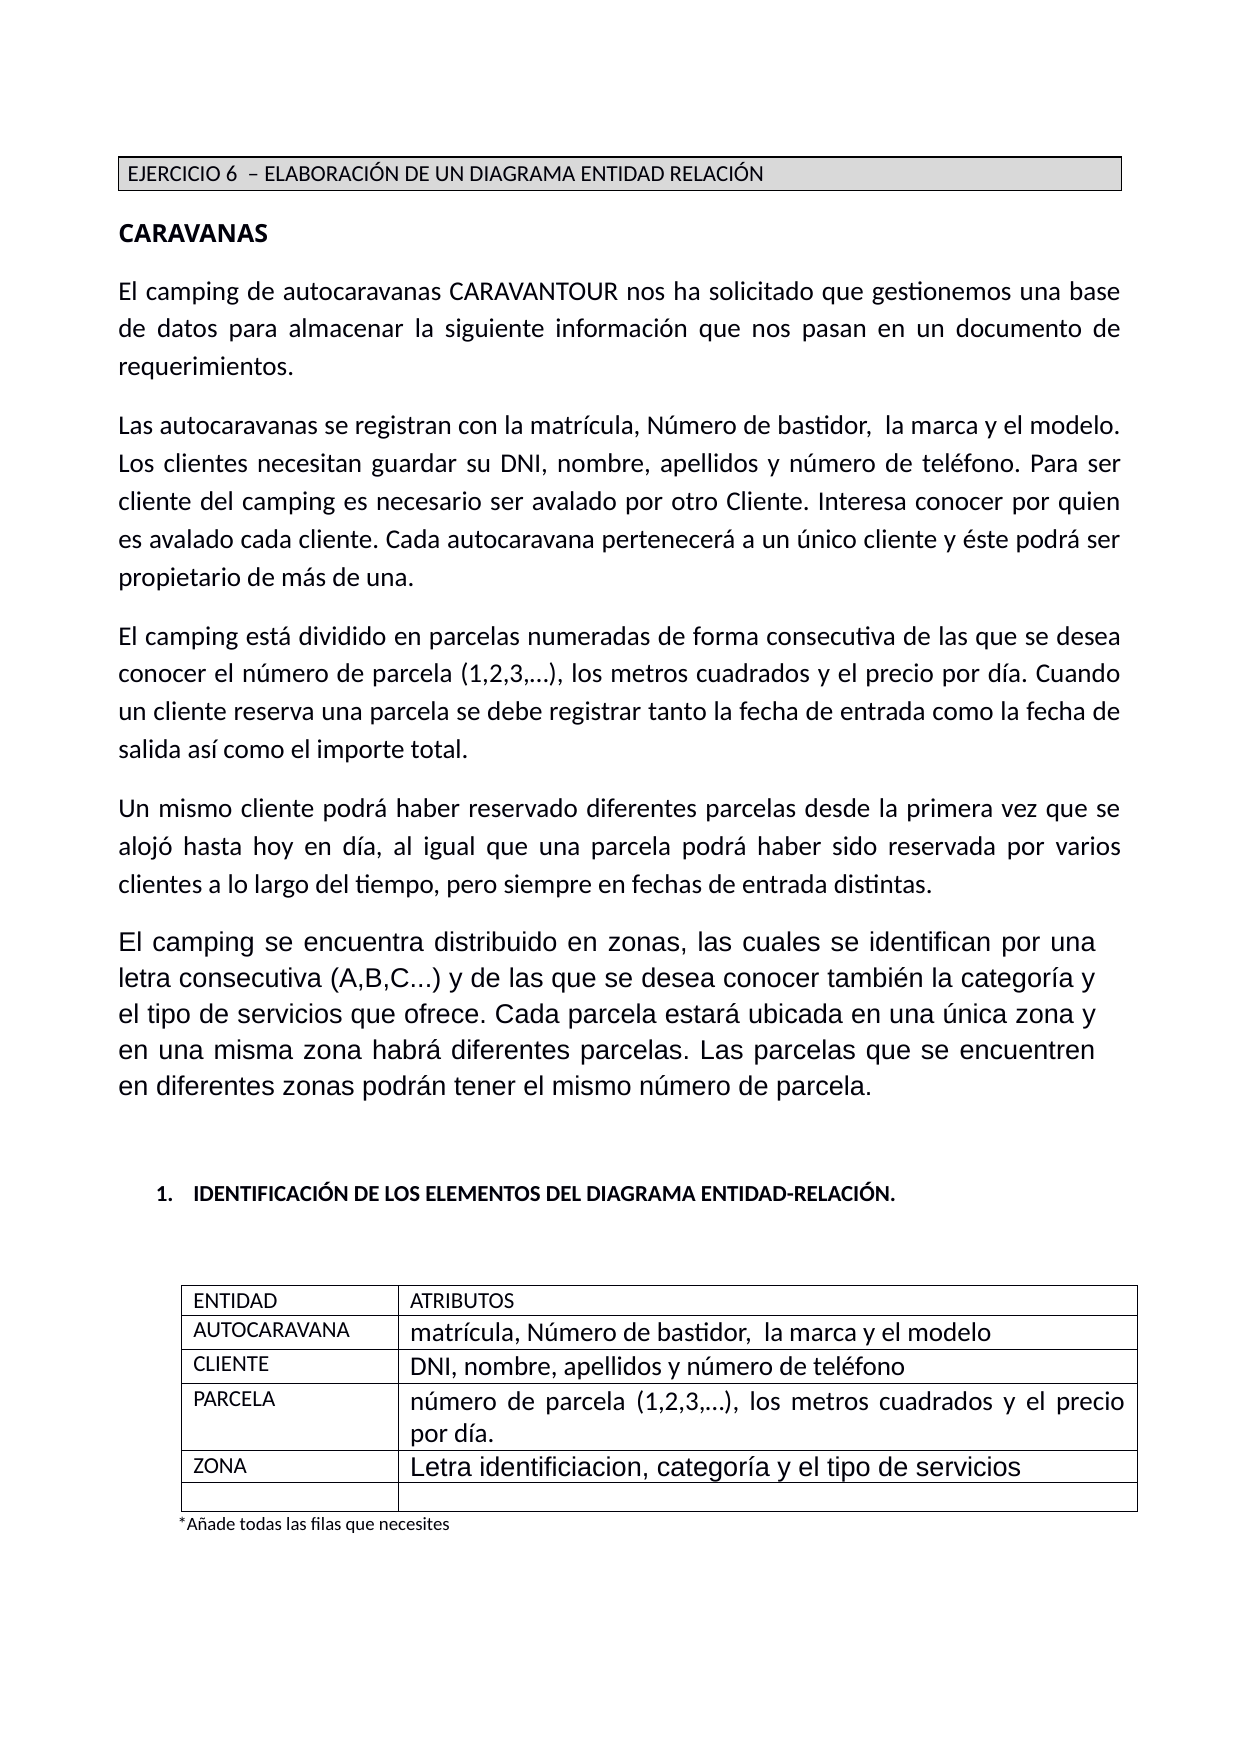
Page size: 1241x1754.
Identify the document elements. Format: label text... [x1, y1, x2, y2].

table_cell [399, 1483, 1137, 1511]
text Un mismo cliente podrá haber reservado diferentes parcelas desde la primera vez que se alojó hasta hoy en día, al igual que una parcela podrá haber sido reservada por varios clientes a lo largo del tiempo, pero siempre en fechas de entrada distintas. [118, 791, 1122, 900]
text El camping de autocaravanas CARAVANTOUR nos ha solicitado que gestionemos una base de datos para almacenar la siguiente información que nos pasan en un documento de requerimientos. [118, 274, 1122, 383]
list *Añade todas las filas que necesites [177, 1512, 1122, 1535]
table_cell [182, 1483, 398, 1511]
table_cell ZONA [182, 1451, 398, 1482]
table_header ENTIDAD [182, 1286, 398, 1314]
text EJERCICIO 6 – ELABORACIÓN DE UN DIAGRAMA ENTIDAD RELACIÓN [119, 158, 1121, 190]
table_header ATRIBUTOS [399, 1286, 1137, 1314]
text CARAVANAS [118, 216, 1122, 250]
table_cell AUTOCARAVANA [182, 1316, 398, 1348]
text El camping está dividido en parcelas numeradas de forma consecutiva de las que se desea conocer el número de parcela (1,2,3,…), los metros cuadrados y el precio por día. Cuando un cliente reserva una parcela se debe registrar tanto la fecha de entrada como la fecha de salida así como el importe total. [118, 619, 1122, 766]
table_cell Letra identificiacion, categoría y el tipo de servicios [399, 1451, 1137, 1482]
text El camping se encuentra distribuido en zonas, las cuales se identifican por una letra consecutiva (A,B,C...) y de las que se desea conocer también la categoría y el tipo de servicios que ofrece. Cada parcela estará ubicada en una única zona y en una misma zona habrá diferentes parcelas. Las parcelas que se encuentren en diferentes zonas podrán tener el mismo número de parcela. [118, 926, 1097, 1101]
list IDENTIFICACIÓN DE LOS ELEMENTOS DEL DIAGRAMA ENTIDAD-RELACIÓN. [156, 1179, 1122, 1207]
text Las autocaravanas se registran con la matrícula, Número de bastidor, la marca y el modelo. Los clientes necesitan guardar su DNI, nombre, apellidos y número de teléfono. Para ser cliente del camping es necesario ser avalado por otro Cliente. Interesa conocer por quien es avalado cada cliente. Cada autocaravana pertenecerá a un único cliente y éste podrá ser propietario de más de una. [118, 408, 1122, 593]
table_cell PARCELA [182, 1384, 398, 1450]
table_cell DNI, nombre, apellidos y número de teléfono [399, 1350, 1137, 1383]
table_cell número de parcela (1,2,3,…), los metros cuadrados y el precio por día. [399, 1384, 1137, 1450]
table_cell matrícula, Número de bastidor, la marca y el modelo [399, 1316, 1137, 1348]
table_cell CLIENTE [182, 1350, 398, 1383]
